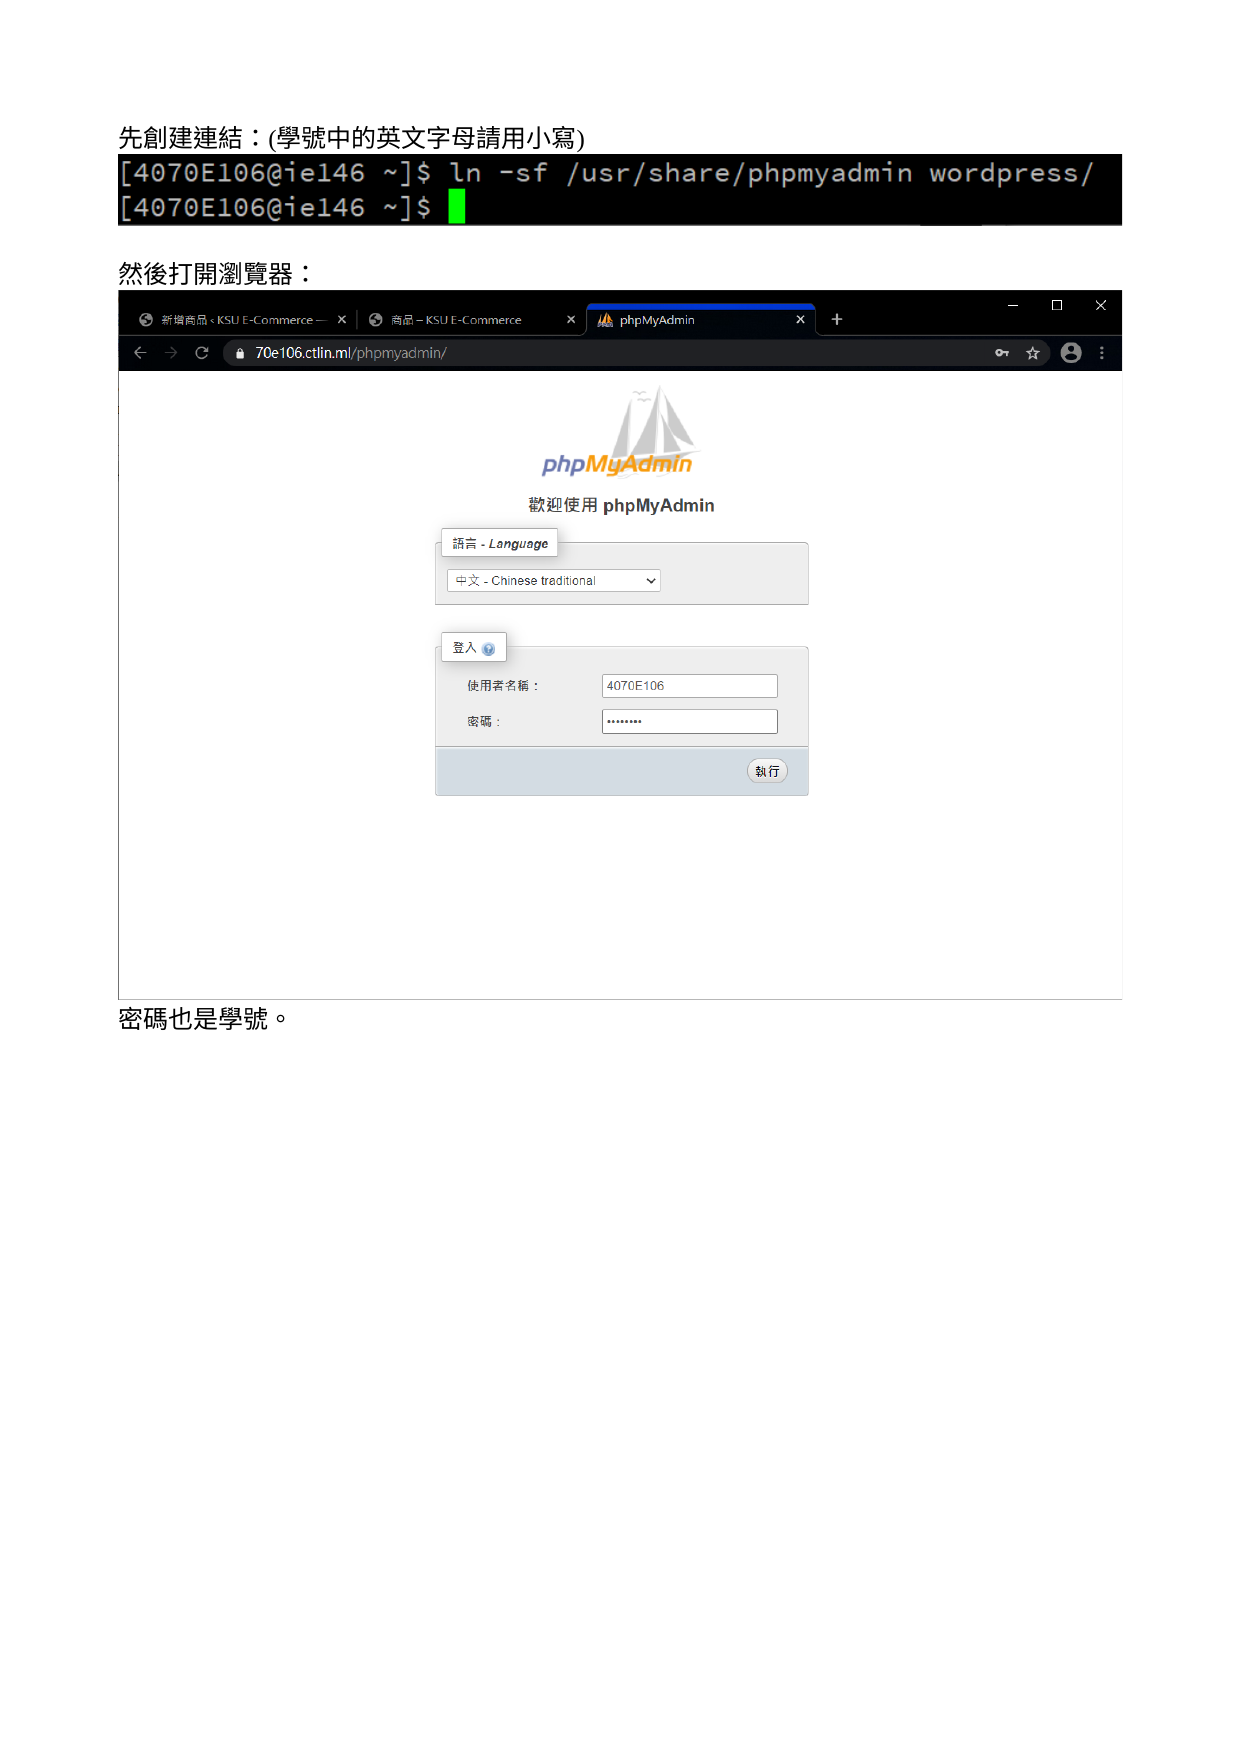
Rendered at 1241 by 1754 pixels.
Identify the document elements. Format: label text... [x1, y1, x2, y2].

text 先創建連結：(學號中的英文字母請用小寫) [118, 118, 1122, 154]
text 然後打開瀏覽器： [118, 254, 1122, 290]
text 密碼也是學號。 [118, 1000, 1122, 1036]
